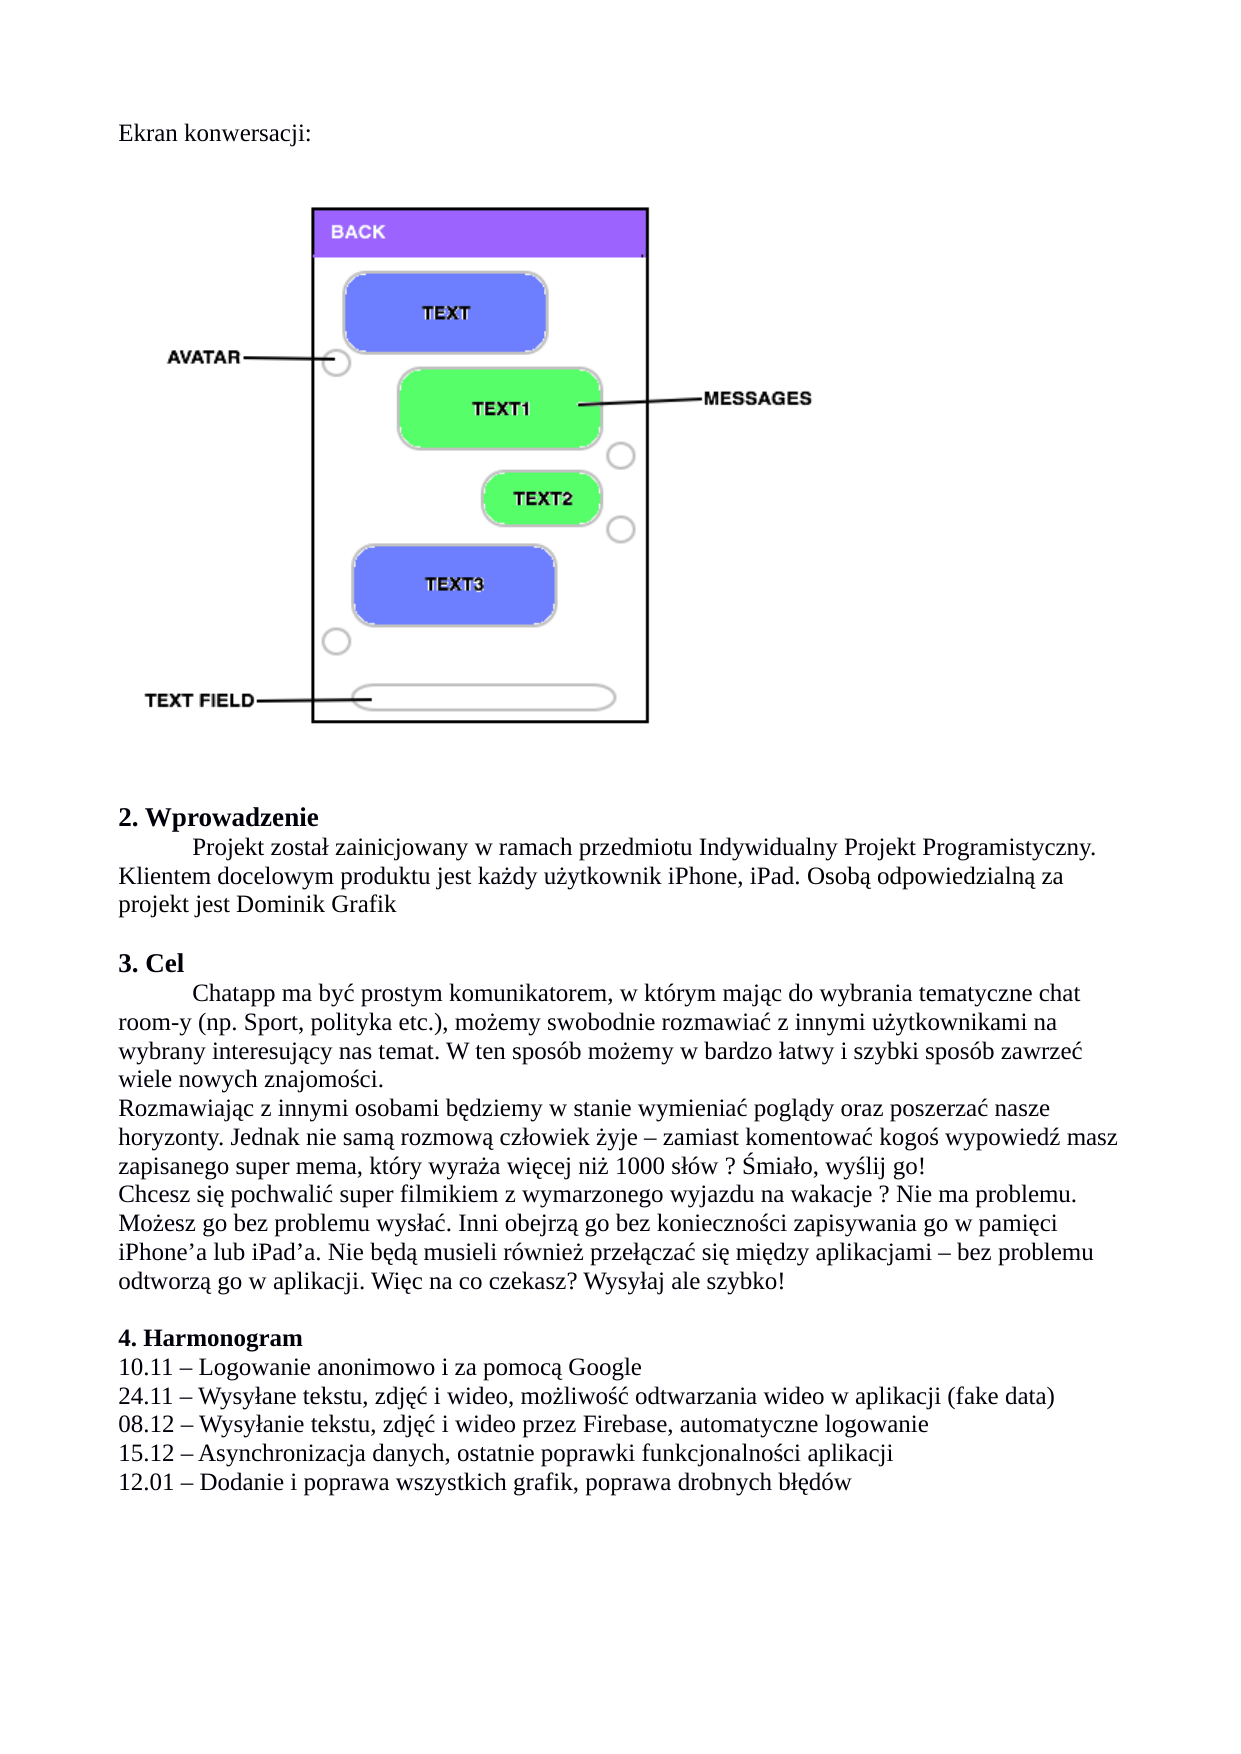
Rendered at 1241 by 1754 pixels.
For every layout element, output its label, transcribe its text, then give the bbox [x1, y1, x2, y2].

text 12.01 – Dodanie i poprawa wszystkich grafik, poprawa drobnych błędów [118, 1467, 1122, 1496]
text Rozmawiając z innymi osobami będziemy w stanie wymieniać poglądy oraz poszerzać nasze horyzonty. Jednak nie samą rozmową człowiek żyje – zamiast komentować kogoś wypowiedź masz zapisanego super mema, który wyraża więcej niż 1000 słów ? Śmiało, wyślij go! [118, 1093, 1122, 1179]
text Chatapp ma być prostym komunikatorem, w którym mając do wybrania tematyczne chat room-y (np. Sport, polityka etc.), możemy swobodnie rozmawiać z innymi użytkownikami na wybrany interesujący nas temat. W ten sposób możemy w bardzo łatwy i szybki sposób zawrzeć wiele nowych znajomości. [118, 978, 1122, 1093]
text 24.11 – Wysyłane tekstu, zdjęć i wideo, możliwość odtwarzania wideo w aplikacji (fake data) [118, 1381, 1122, 1409]
text Chcesz się pochwalić super filmikiem z wymarzonego wyjazdu na wakacje ? Nie ma problemu. Możesz go bez problemu wysłać. Inni obejrzą go bez konieczności zapisywania go w pamięci iPhone’a lub iPad’a. Nie będą musieli również przełączać się między aplikacjami – bez problemu odtworzą go w aplikacji. Więc na co czekasz? Wysyłaj ale szybko! [118, 1179, 1122, 1294]
text 3. Cel [118, 947, 1122, 978]
text 08.12 – Wysyłanie tekstu, zdjęć i wideo przez Firebase, automatyczne logowanie [118, 1409, 1122, 1438]
text 4. Harmonogram [118, 1323, 1122, 1352]
picture [120, 160, 826, 747]
text Ekran konwersacji: [118, 118, 1122, 147]
text 2. Wprowadzenie [118, 801, 1122, 832]
text 10.11 – Logowanie anonimowo i za pomocą Google [118, 1352, 1122, 1381]
text 15.12 – Asynchronizacja danych, ostatnie poprawki funkcjonalności aplikacji [118, 1438, 1122, 1467]
text Projekt został zainicjowany w ramach przedmiotu Indywidualny Projekt Programistyczny. Klientem docelowym produktu jest każdy użytkownik iPhone, iPad. Osobą odpowiedzialną za projekt jest Dominik Grafik [118, 832, 1122, 918]
